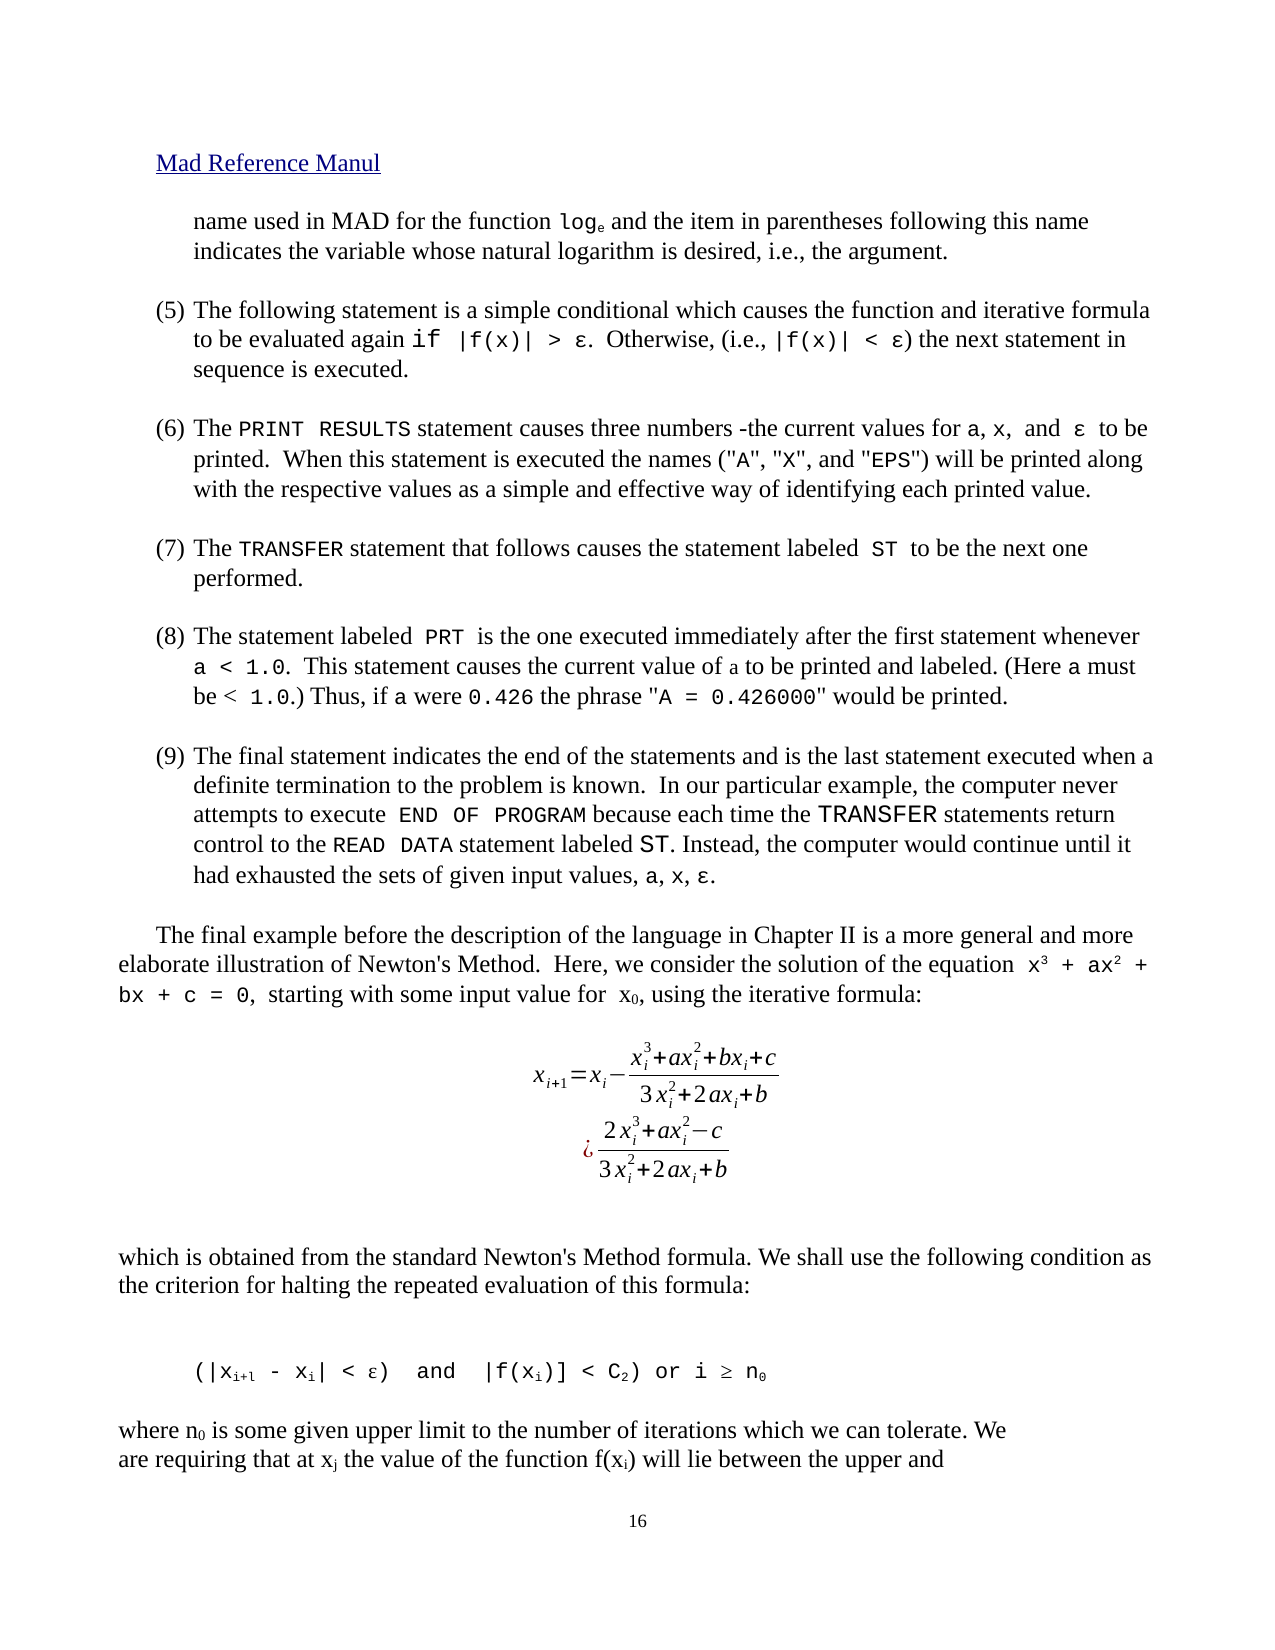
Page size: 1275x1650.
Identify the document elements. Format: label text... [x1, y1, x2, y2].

list The final statement indicates the end of the statements and is the last statement executed when a definite termination to the problem is known. In our particular example, the computer never attempts to execute END OF PROGRAM because each time the TRANSFER statements return control to the READ DATA statement labeled ST. Instead, the computer would continue until it had exhausted the sets of given input values, a, x, ε. [156, 741, 1157, 890]
text (|xi+l - xi| < ε) and |f(xi)] < C2) or i ≥ n0 [193, 1358, 1157, 1385]
text The final example before the description of the language in Chapter II is a more general and more elaborate illustration of Newton's Method. Here, we consider the solution of the equation x3 + ax2 + bx + c = 0, starting with some input value for x0, using the iterative formula: [118, 920, 1157, 1009]
text where n0 is some given upper limit to the number of iterations which we can tolerate. We are requiring that at xj the value of the function f(xi) will lie between the upper and [118, 1415, 1157, 1472]
list The PRINT RESULTS statement causes three numbers -the current values for a, x, and ε to be printed. When this statement is executed the names ("A", "X", and "EPS") will be printed along with the respective values as a simple and effective way of identifying each printed value. [156, 413, 1157, 503]
list name used in MAD for the function loge and the item in parentheses following this name indicates the variable whose natural logarithm is desired, i.e., the argument. [156, 206, 1157, 265]
list The TRANSFER statement that follows causes the statement labeled ST to be the next one performed. [156, 533, 1157, 591]
text which is obtained from the standard Newton's Method formula. We shall use the following condition as the criterion for halting the repeated evaluation of this formula: [118, 1242, 1157, 1299]
list The following statement is a simple conditional which causes the function and iterative formula to be evaluated again if |f(x)| > ε. Otherwise, (i.e., |f(x)| < ε) the next statement in sequence is executed. [156, 295, 1157, 383]
list The statement labeled PRT is the one executed immediately after the first statement whenever a < 1.0. This statement causes the current value of a to be printed and labeled. (Here a must be < 1.0.) Thus, if a were 0.426 the phrase "A = 0.426000" would be printed. [156, 621, 1157, 711]
